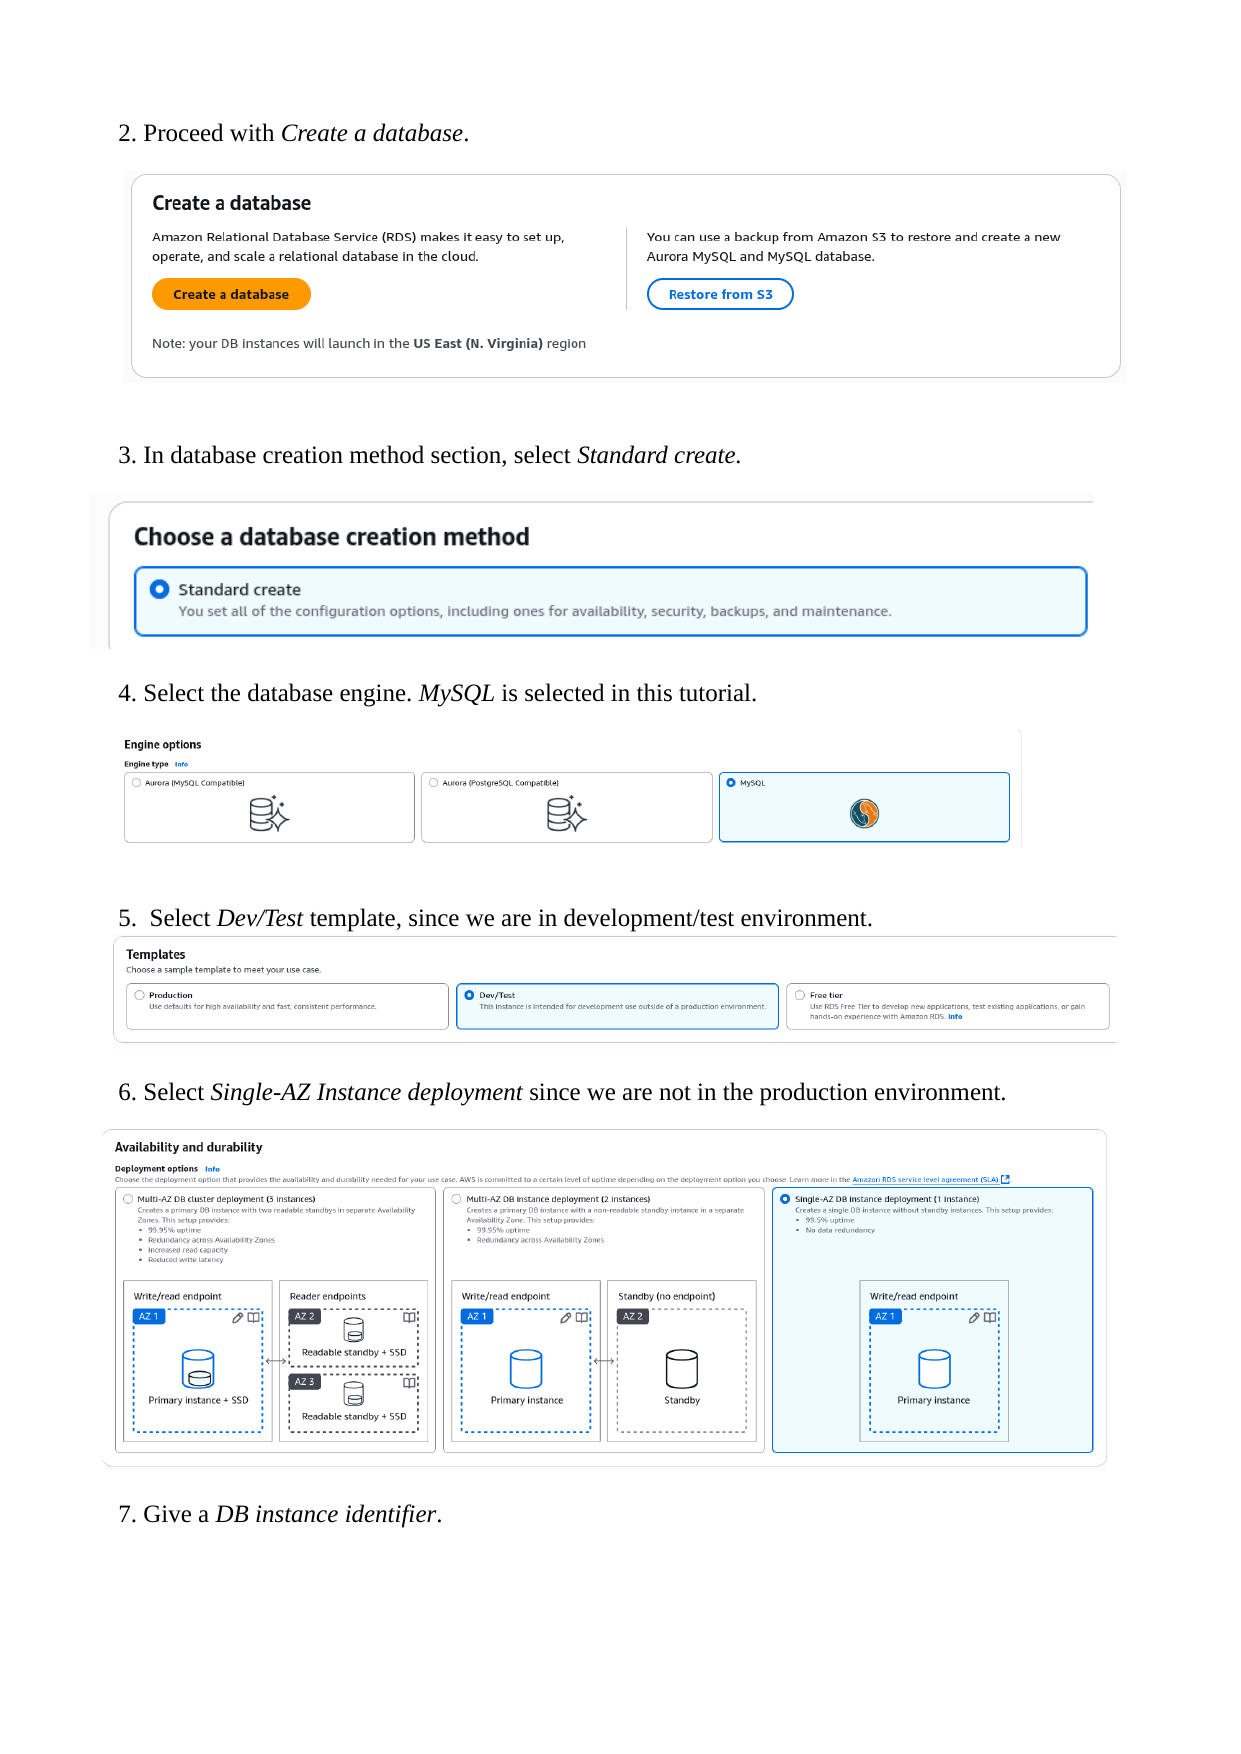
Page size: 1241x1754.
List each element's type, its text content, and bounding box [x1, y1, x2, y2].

text 6. Select Single-AZ Instance deployment since we are not in the production environment. [118, 1077, 1122, 1106]
picture [117, 730, 1022, 846]
text 7. Give a DB instance identifier. [118, 1499, 1122, 1528]
picture [103, 1128, 1108, 1471]
picture [89, 492, 1094, 649]
text 5. Select Dev/Test template, since we are in development/test environment. [118, 903, 1122, 931]
text 3. In database creation method section, select Standard create. [118, 440, 1122, 469]
text 2. Proceed with Create a database. [118, 118, 1122, 147]
text 4. Select the database engine. MySQL is selected in this tutorial. [118, 678, 1122, 706]
picture [123, 171, 1127, 383]
picture [113, 934, 1118, 1049]
